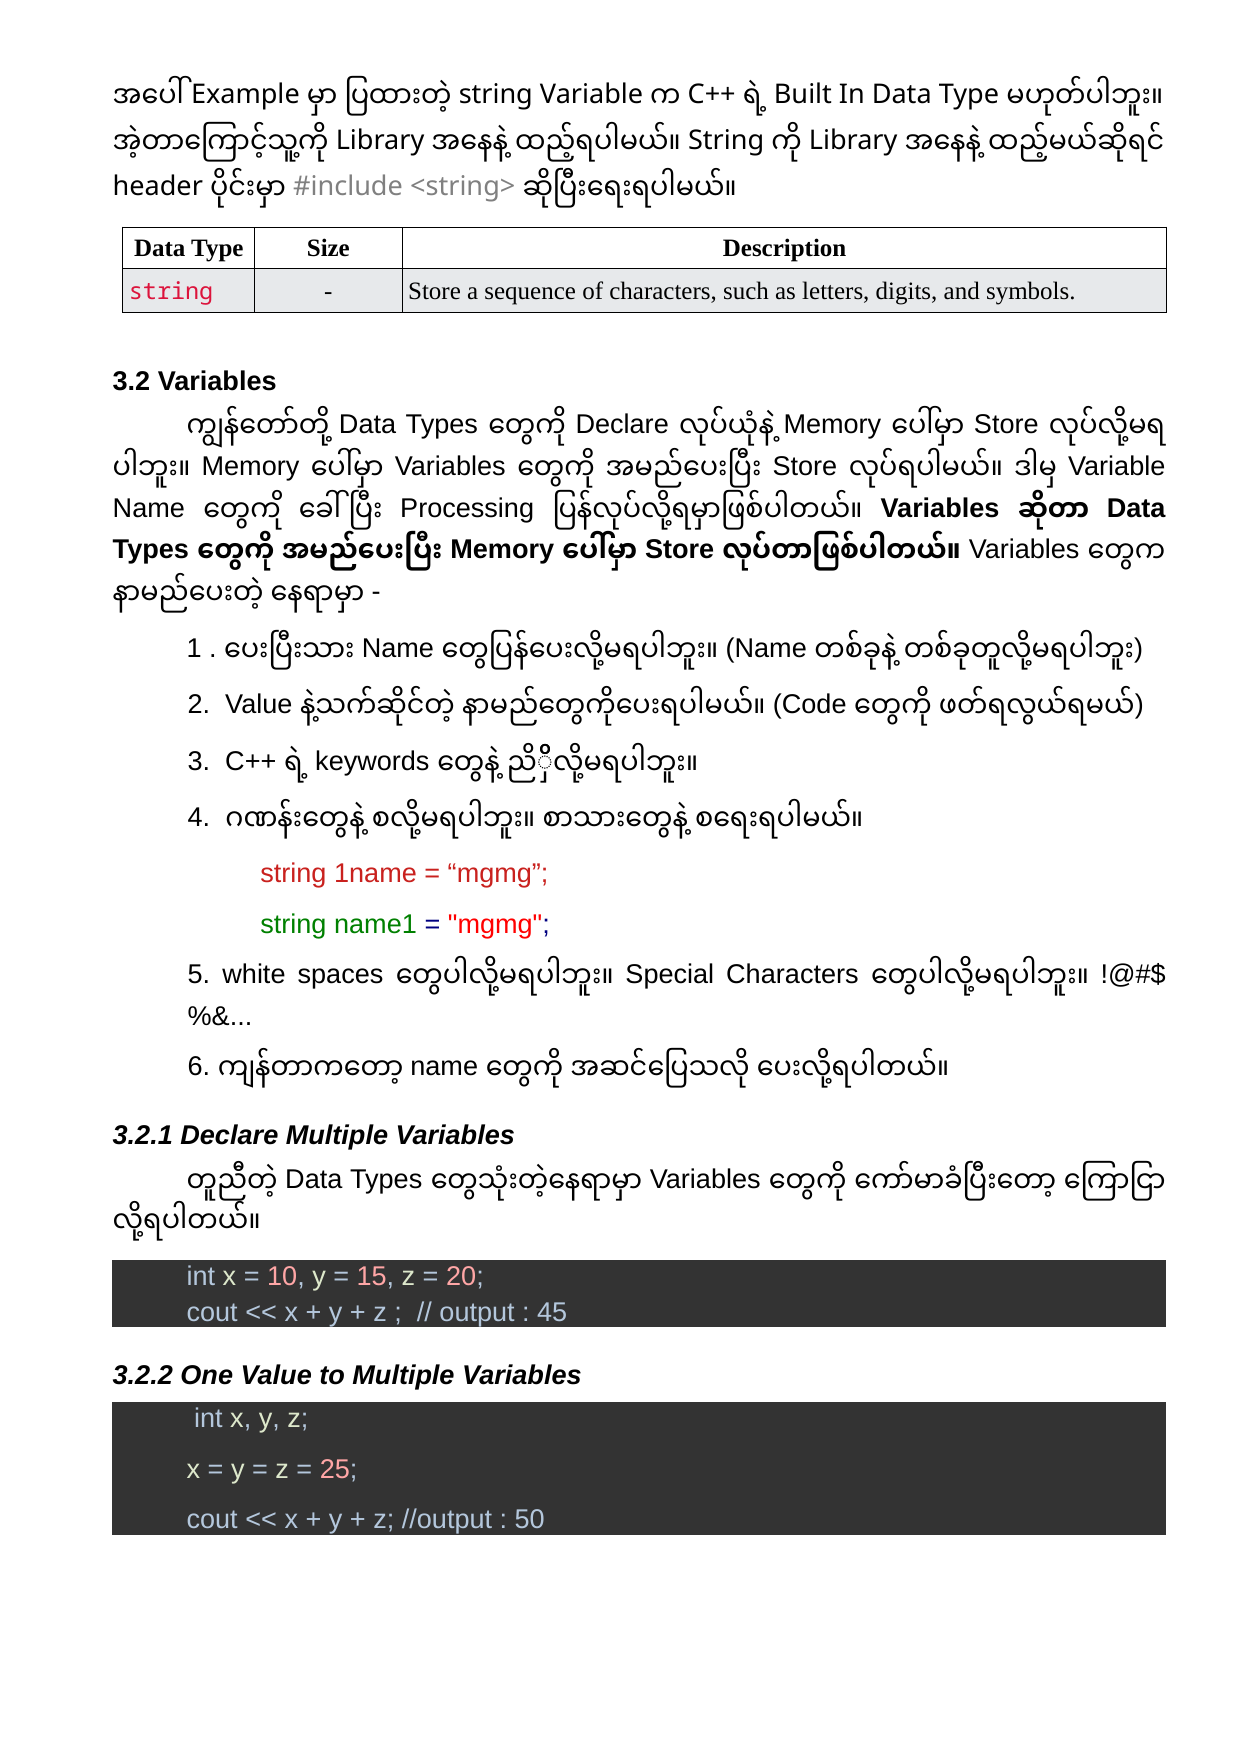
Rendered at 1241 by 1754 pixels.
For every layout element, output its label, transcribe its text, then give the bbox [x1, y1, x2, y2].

text cout << x + y + z; //output : 50 [112, 1503, 1166, 1535]
subtitle 3.2 Variables [112, 365, 1166, 396]
text တူညီတဲ့ Data Types တွေသုံးတဲ့နေရာမှာ Variables တွေကို ကော်မာခံပြီးတော့ ကြောငြာ လို့ရပါတယ်။ [112, 1163, 1166, 1240]
table_header Data Type [123, 228, 254, 268]
text string 1name = “mgmg”; [187, 857, 1166, 889]
table_header Size [255, 228, 402, 268]
table_cell Store a sequence of characters, such as letters, digits, and symbols. [403, 269, 1166, 312]
text string name1 = "mgmg"; [187, 908, 1166, 939]
text 6. ကျန်တာကတော့ name တွေကို အဆင်ပြေသလို ပေးလို့ရပါတယ်။ [187, 1050, 668, 1087]
subtitle 3.2.2 One Value to Multiple Variables [112, 1359, 1166, 1390]
text int x, y, z; [112, 1402, 1166, 1434]
text int x = 10, y = 15, z = 20; cout << x + y + z ; // output : 45 [112, 1260, 1166, 1327]
subtitle 3.2.1 Declare Multiple Variables [112, 1119, 1166, 1150]
table_cell - [255, 269, 402, 312]
text 4. ဂဏန်းတွေနဲ့ စလို့မရပါဘူး။ စာသားတွေနဲ့ စရေးရပါမယ်။ [187, 801, 1166, 837]
text အပေါ် Example မှာ ပြထားတဲ့ string Variable က C++ ရဲ့ Built In Data Type မဟုတ်ပါဘူး။ အဲ့တာကြောင့်သူ့ကို Library အနေနဲ့ ထည့်ရပါမယ်။ String ကို Library အနေနဲ့ ထည့်မယ်ဆိုရင် header ပိုင်းမှာ #include <string> ဆိုပြီးရေးရပါမယ်။ [112, 75, 1166, 206]
table_header Description [403, 228, 1166, 268]
text ကျွန်တော်တို့ Data Types တွေကို Declare လုပ်ယုံနဲ့ Memory ပေါ်မှာ Store လုပ်လို့မရပါဘူး။ Memory ပေါ်မှာ Variables တွေကို အမည်ပေးပြီး Store လုပ်ရပါမယ်။ ဒါမှ Variable Name တွေကို ခေါ်ပြီး Processing ပြန်လုပ်လို့ရမှာဖြစ်ပါတယ်။ Variables ဆိုတာ Data Types တွေကို အမည်ပေးပြီး Memory ပေါ်မှာ Store လုပ်တာဖြစ်ပါတယ်။ Variables တွေက နာမည်ပေးတဲ့ နေရာမှာ - [112, 408, 1166, 612]
text 2. Value နဲ့သက်ဆိုင်တဲ့ နာမည်တွေကိုပေးရပါမယ်။ (Code တွေကို ဖတ်ရလွယ်ရမယ်) [187, 688, 1166, 724]
text 3. C++ ရဲ့ keywords တွေနဲ့ ညိှိိလို့မရပါဘူး။ [187, 744, 1166, 781]
text 5. white spaces တွေပါလို့မရပါဘူး။ Special Characters တွေပါလို့မရပါဘူး။ !@#$%&... [187, 958, 1166, 1031]
text 1 . ပေးပြီးသား Name တွေပြန်ပေးလို့မရပါဘူး။ (Name တစ်ခုနဲ့ တစ်ခုတူလို့မရပါဘူး) [112, 632, 271, 668]
table_cell string [123, 269, 254, 312]
text x = y = z = 25; [112, 1453, 1166, 1484]
text 1 . ပေးပြီးသား Name တွေပြန်ပေးလို့မရပါဘူး။ (Name တစ်ခုနဲ့ တစ်ခုတူလို့မရပါဘူး) [273, 632, 491, 668]
text 1 . ပေးပြီးသား Name တွေပြန်ပေးလို့မရပါဘူး။ (Name တစ်ခုနဲ့ တစ်ခုတူလို့မရပါဘူး) [493, 632, 1166, 668]
text 6. ကျန်တာကတော့ name တွေကို အဆင်ပြေသလို ပေးလို့ရပါတယ်။ [669, 1050, 1166, 1087]
